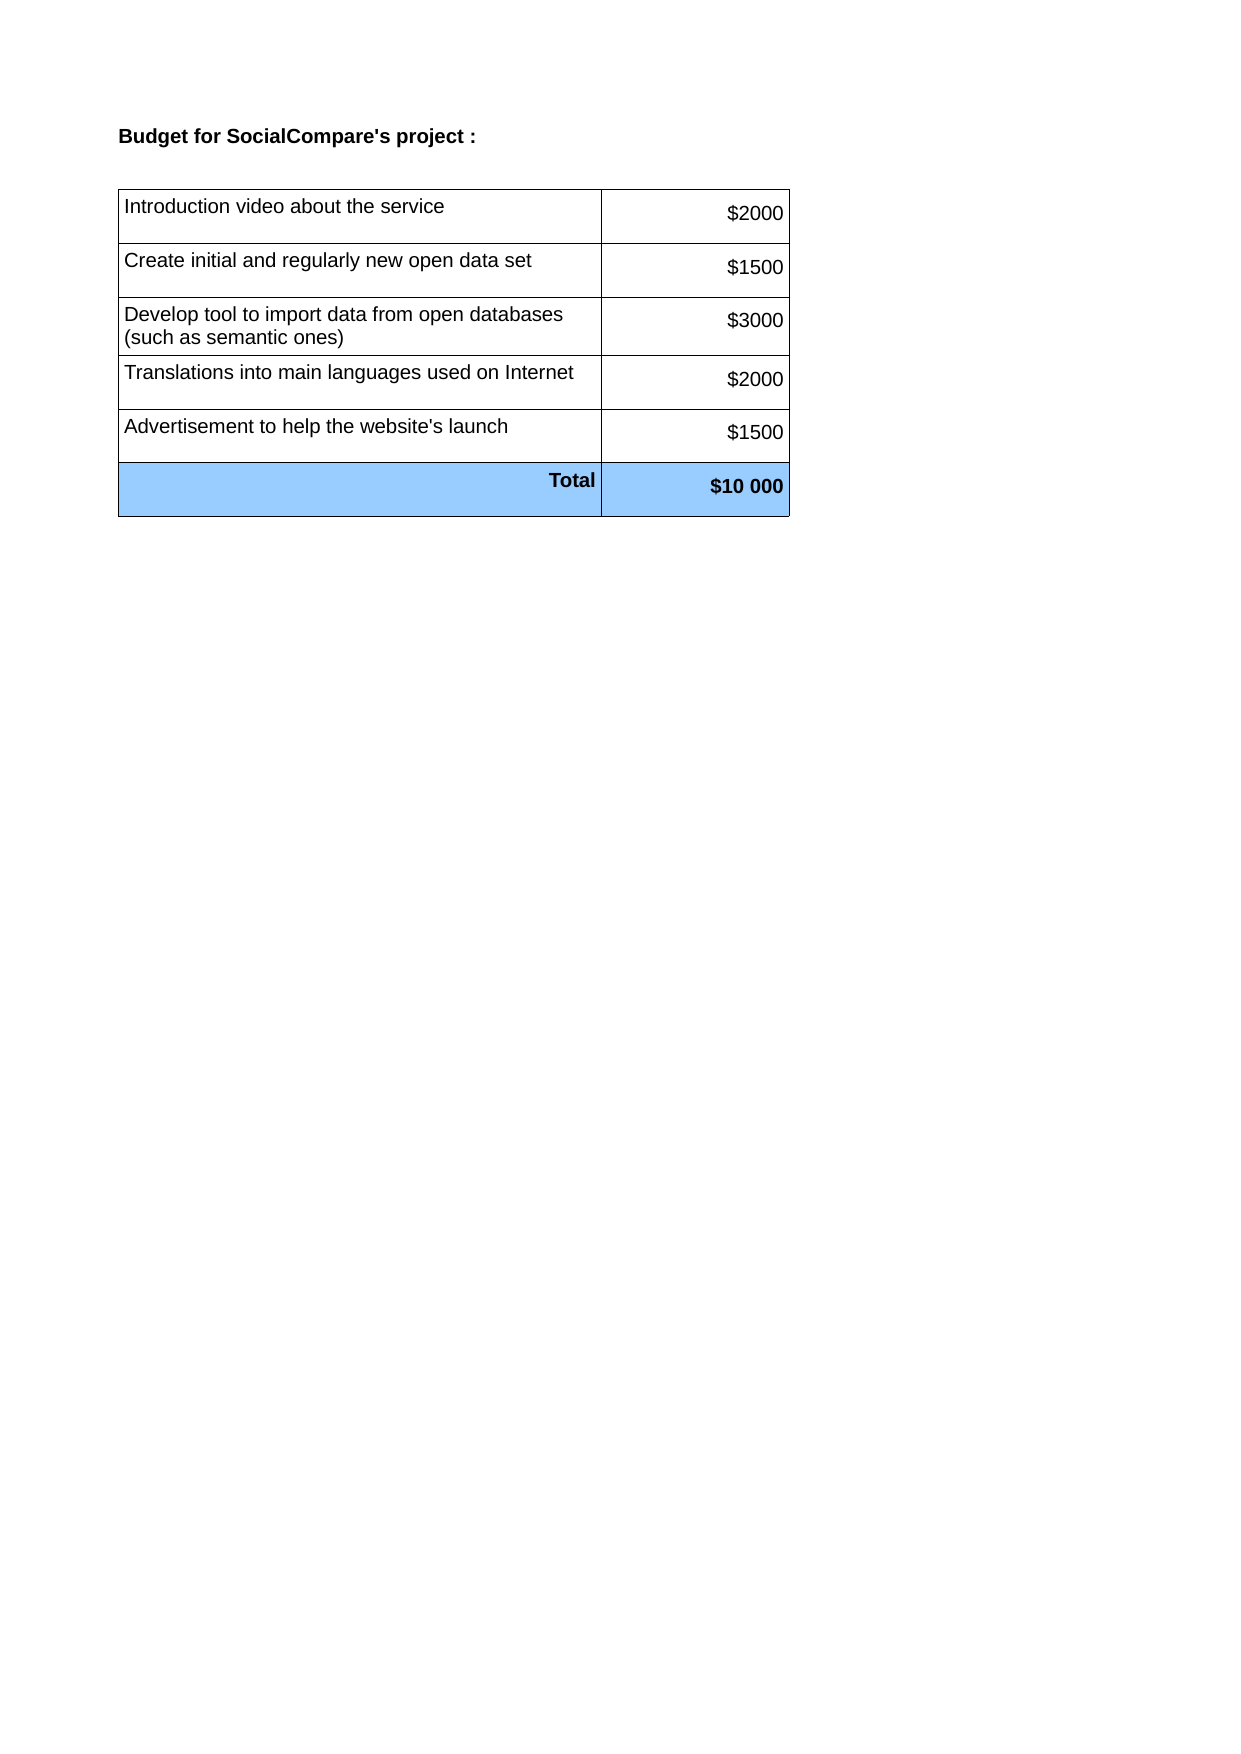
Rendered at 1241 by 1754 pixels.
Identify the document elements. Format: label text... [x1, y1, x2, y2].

table_header $2000 [602, 190, 789, 243]
table_cell Translations into main languages used on Internet [119, 356, 601, 408]
table_cell Advertisement to help the website's launch [119, 410, 601, 462]
table_cell $10 000 [602, 463, 789, 516]
table_header Introduction video about the service [119, 190, 601, 243]
table_cell $1500 [602, 244, 789, 297]
table_cell $2000 [602, 356, 789, 408]
text Budget for SocialCompare's project : [118, 118, 1122, 148]
table_cell $3000 [602, 298, 789, 355]
table_cell Develop tool to import data from open databases (such as semantic ones) [119, 298, 601, 355]
table_cell Total [119, 463, 601, 516]
table_cell $1500 [602, 410, 789, 462]
table_cell Create initial and regularly new open data set [119, 244, 601, 297]
